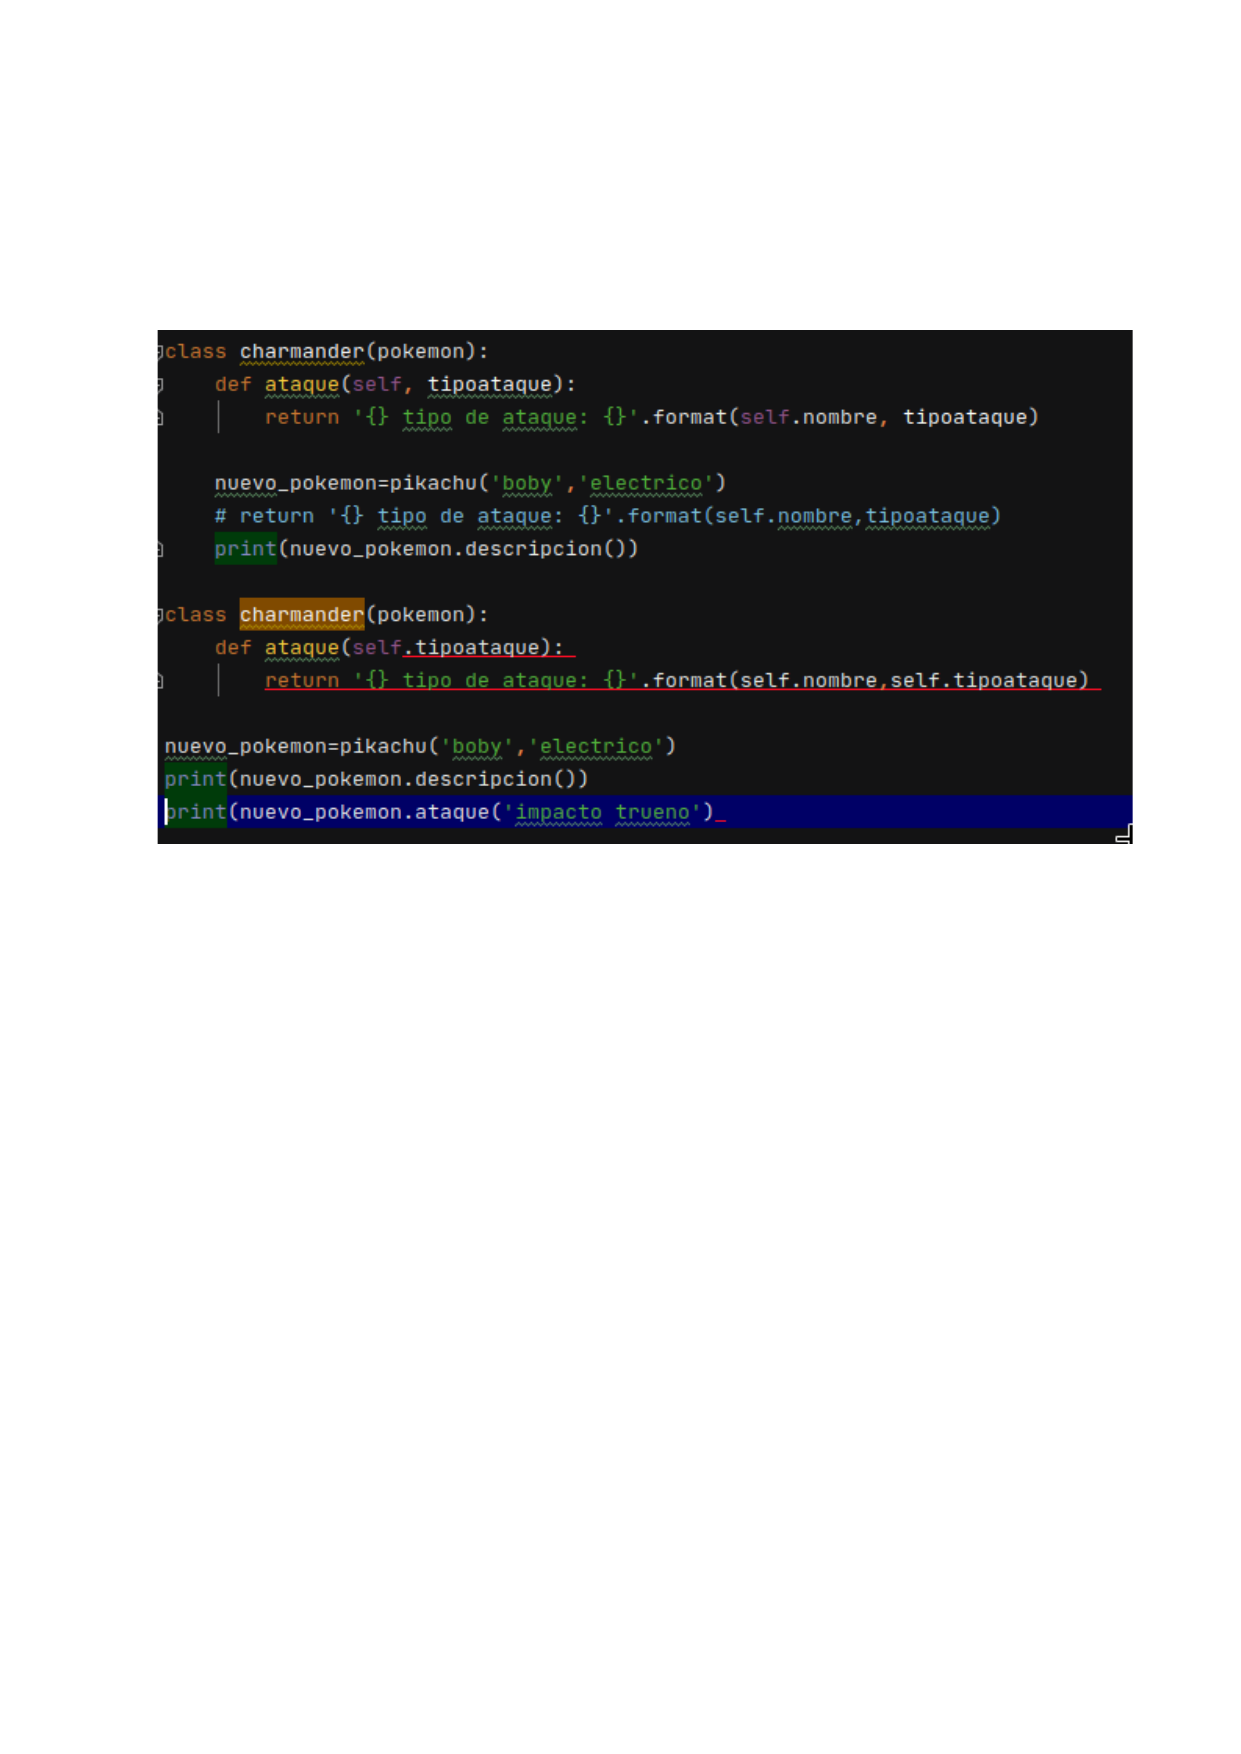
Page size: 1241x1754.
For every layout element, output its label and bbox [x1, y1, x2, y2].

picture [157, 330, 1133, 844]
